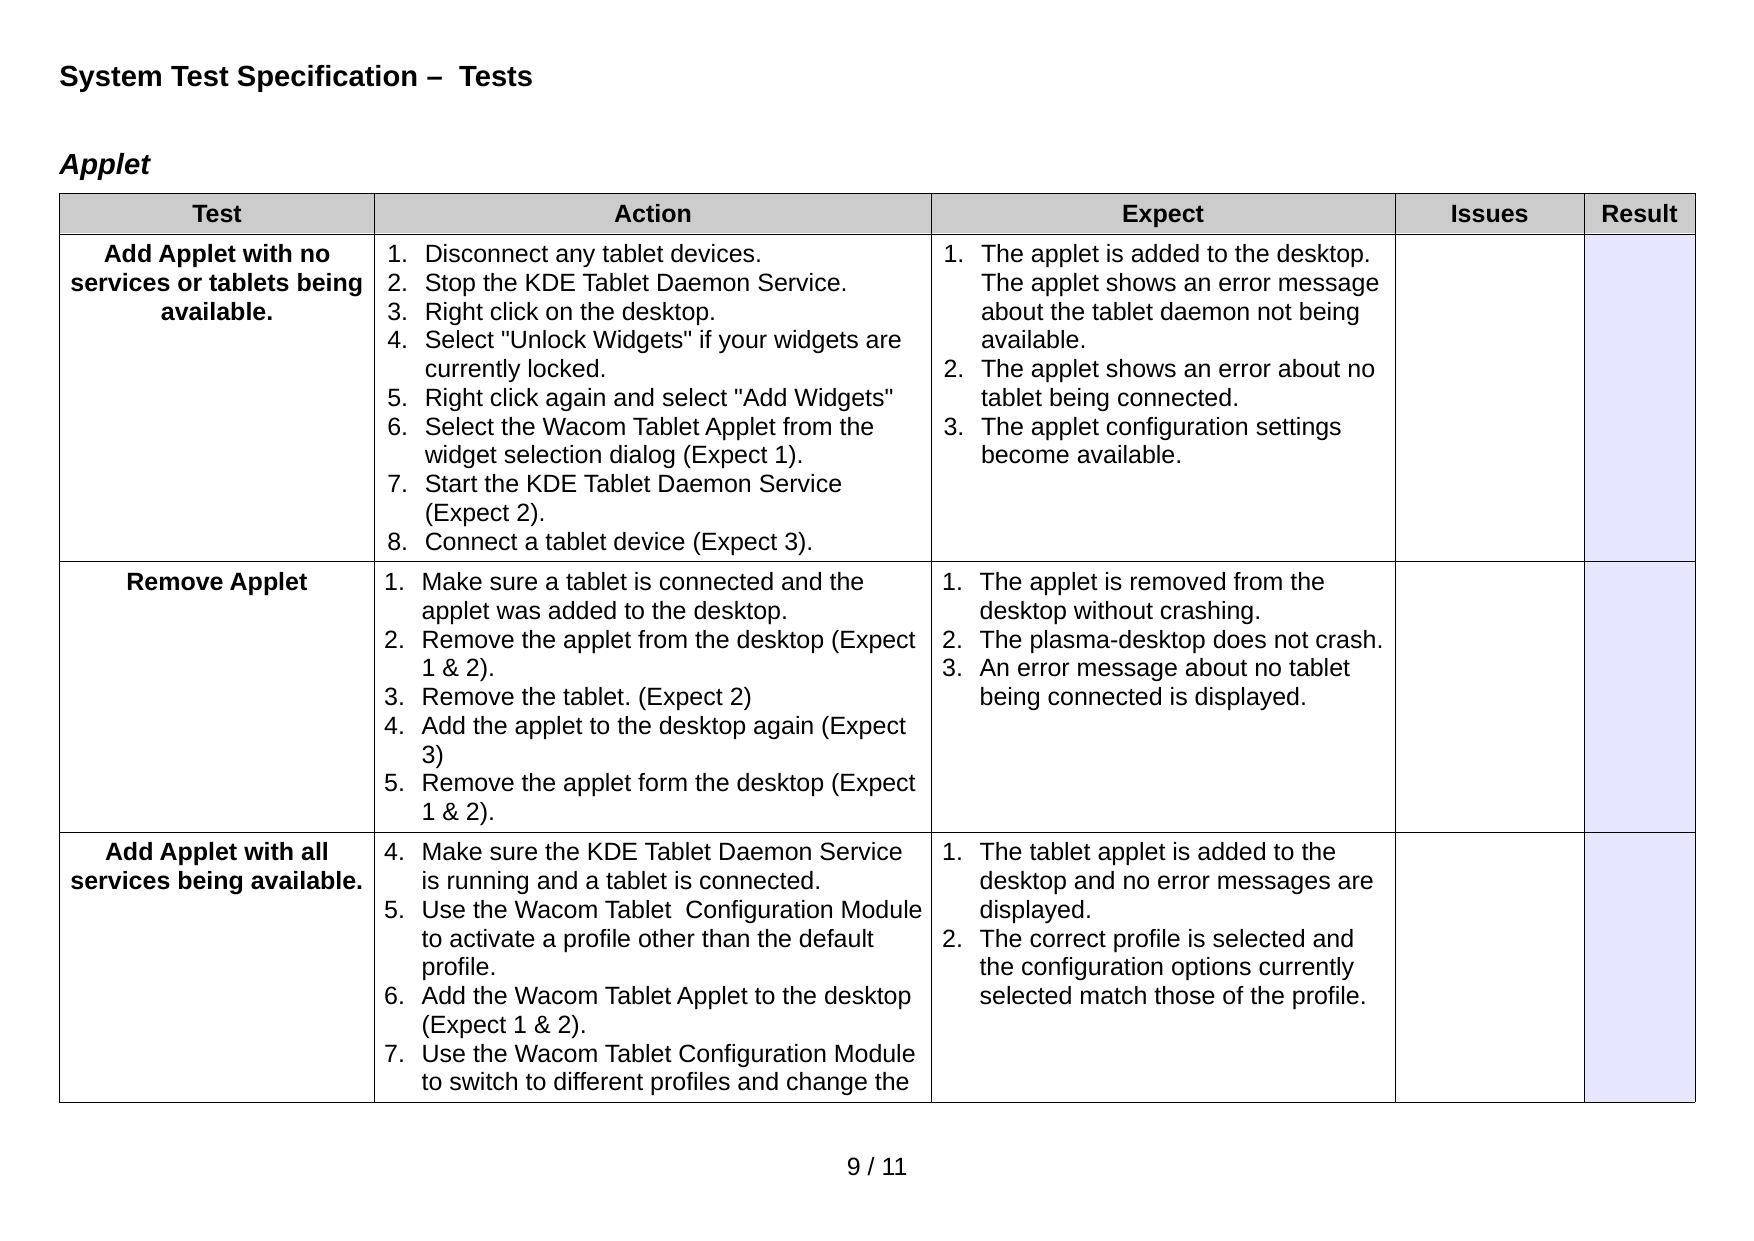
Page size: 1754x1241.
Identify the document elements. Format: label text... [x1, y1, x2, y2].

table_cell Add Applet with all services being available. [60, 833, 374, 1102]
table_header Test [60, 194, 374, 233]
table_cell [1585, 235, 1695, 561]
table_cell Make sure the KDE Tablet Daemon Service is running and a tablet is connected. Use the Wacom Tablet Configuration Module to activate a profile other than the default profile. Add the Wacom Tablet Applet to the desktop (Expect 1 & 2). Use the Wacom Tablet Configuration Module to switch to different profiles and change the [375, 833, 931, 1102]
table_cell Remove Applet [60, 562, 374, 832]
table_cell The applet is added to the desktop. The applet shows an error message about the tablet daemon not being available. The applet shows an error about no tablet being connected. The applet configuration settings become available. [932, 235, 1395, 561]
table_cell Make sure a tablet is connected and the applet was added to the desktop. Remove the applet from the desktop (Expect 1 & 2). Remove the tablet. (Expect 2) Add the applet to the desktop again (Expect 3) Remove the applet form the desktop (Expect 1 & 2). [375, 562, 931, 832]
table_cell [1585, 833, 1695, 1102]
table_header Expect [932, 194, 1395, 233]
subtitle Applet [59, 147, 1695, 181]
table_cell [1396, 833, 1584, 1102]
table_cell Add Applet with no services or tablets being available. [60, 235, 374, 561]
table_header Result [1585, 194, 1695, 233]
table_header Action [375, 194, 931, 233]
table_cell Disconnect any tablet devices. Stop the KDE Tablet Daemon Service. Right click on the desktop. Select "Unlock Widgets" if your widgets are currently locked. Right click again and select "Add Widgets" Select the Wacom Tablet Applet from the widget selection dialog (Expect 1). Start the KDE Tablet Daemon Service (Expect 2). Connect a tablet device (Expect 3). [375, 235, 931, 561]
table_cell [1396, 235, 1584, 561]
table_cell [1396, 562, 1584, 832]
table_cell The applet is removed from the desktop without crashing. The plasma-desktop does not crash. An error message about no tablet being connected is displayed. [932, 562, 1395, 832]
table_cell The tablet applet is added to the desktop and no error messages are displayed. The correct profile is selected and the configuration options currently selected match those of the profile. [932, 833, 1395, 1102]
table_cell [1585, 562, 1695, 832]
table_header Issues [1396, 194, 1584, 233]
